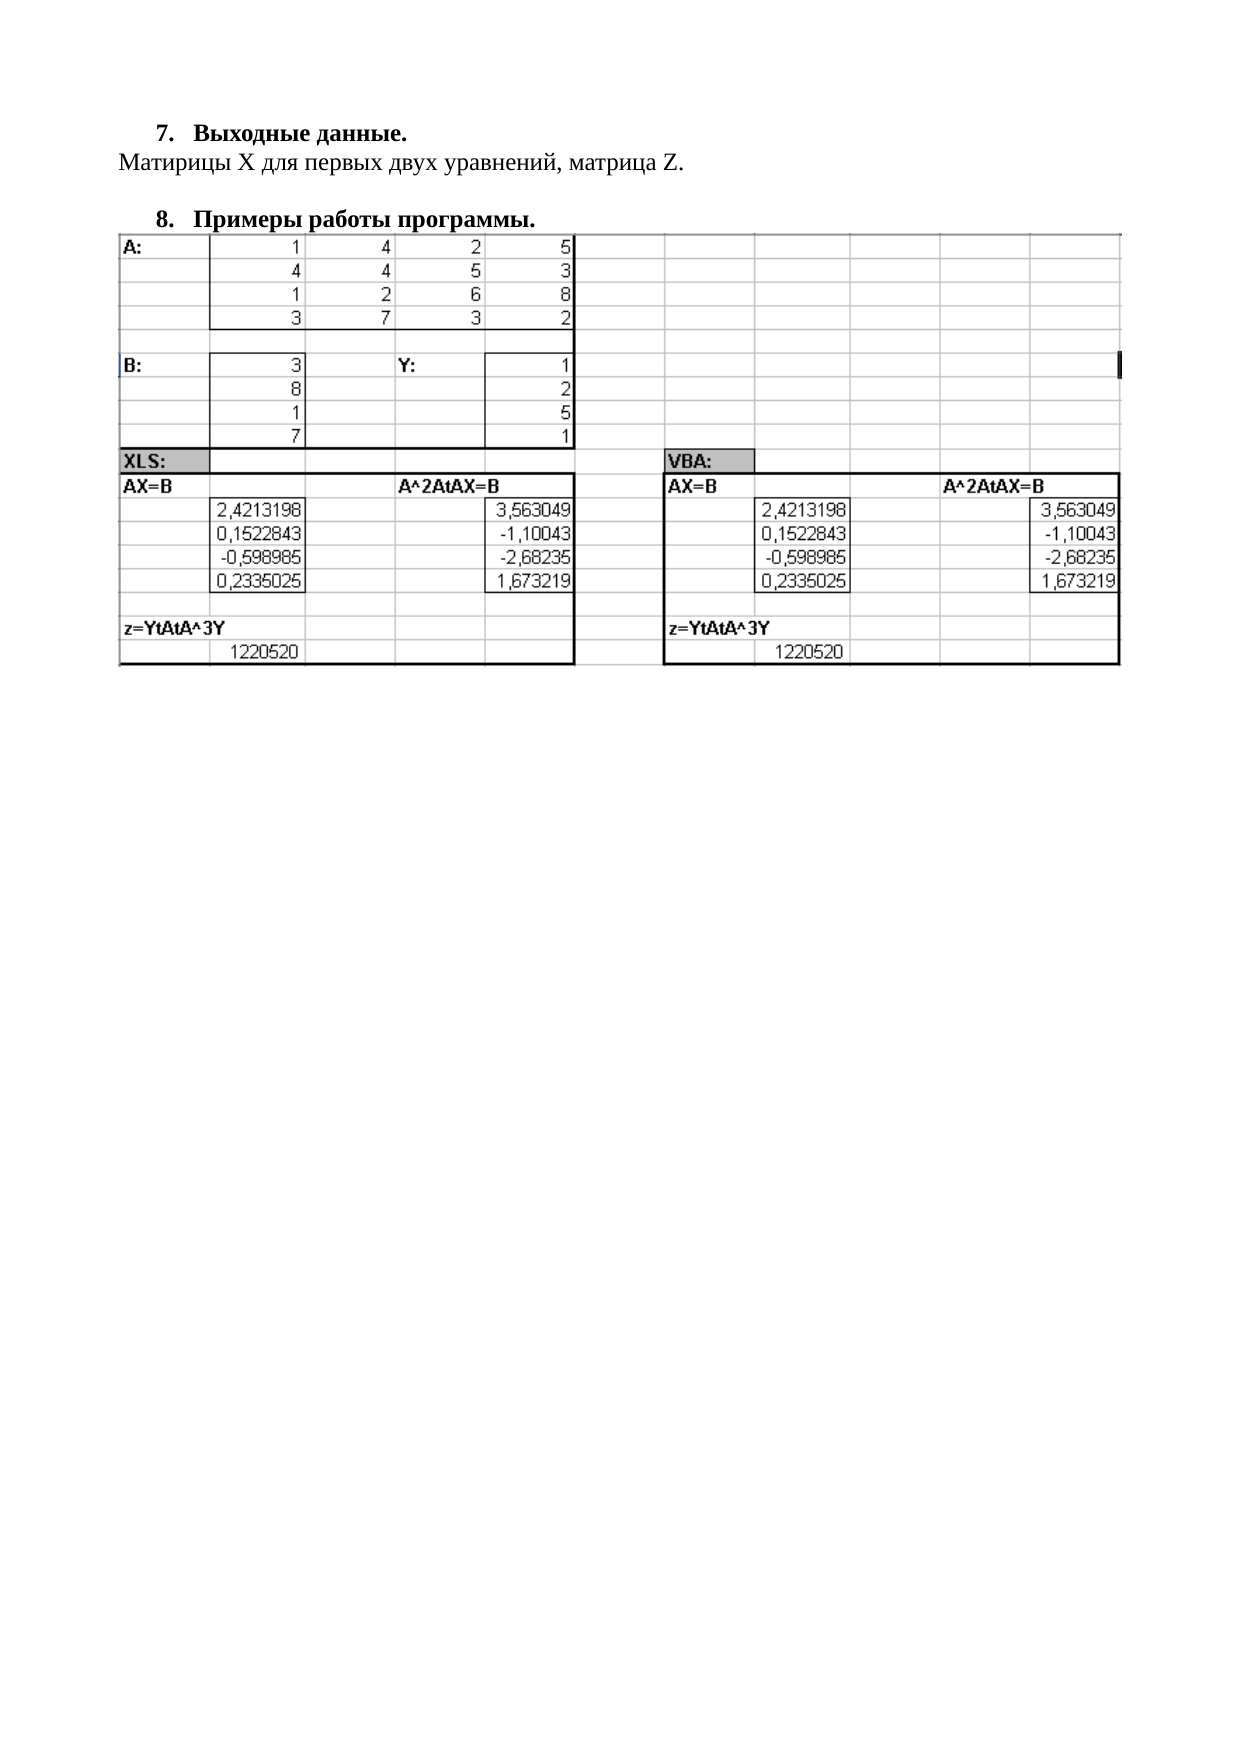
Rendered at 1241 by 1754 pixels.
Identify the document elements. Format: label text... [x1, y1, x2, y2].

text Матирицы X для первых двух уравнений, матрица Z. [118, 147, 1122, 176]
list Примеры работы программы. [156, 204, 1122, 233]
picture [118, 233, 1122, 667]
list Выходные данные. [156, 118, 1122, 147]
